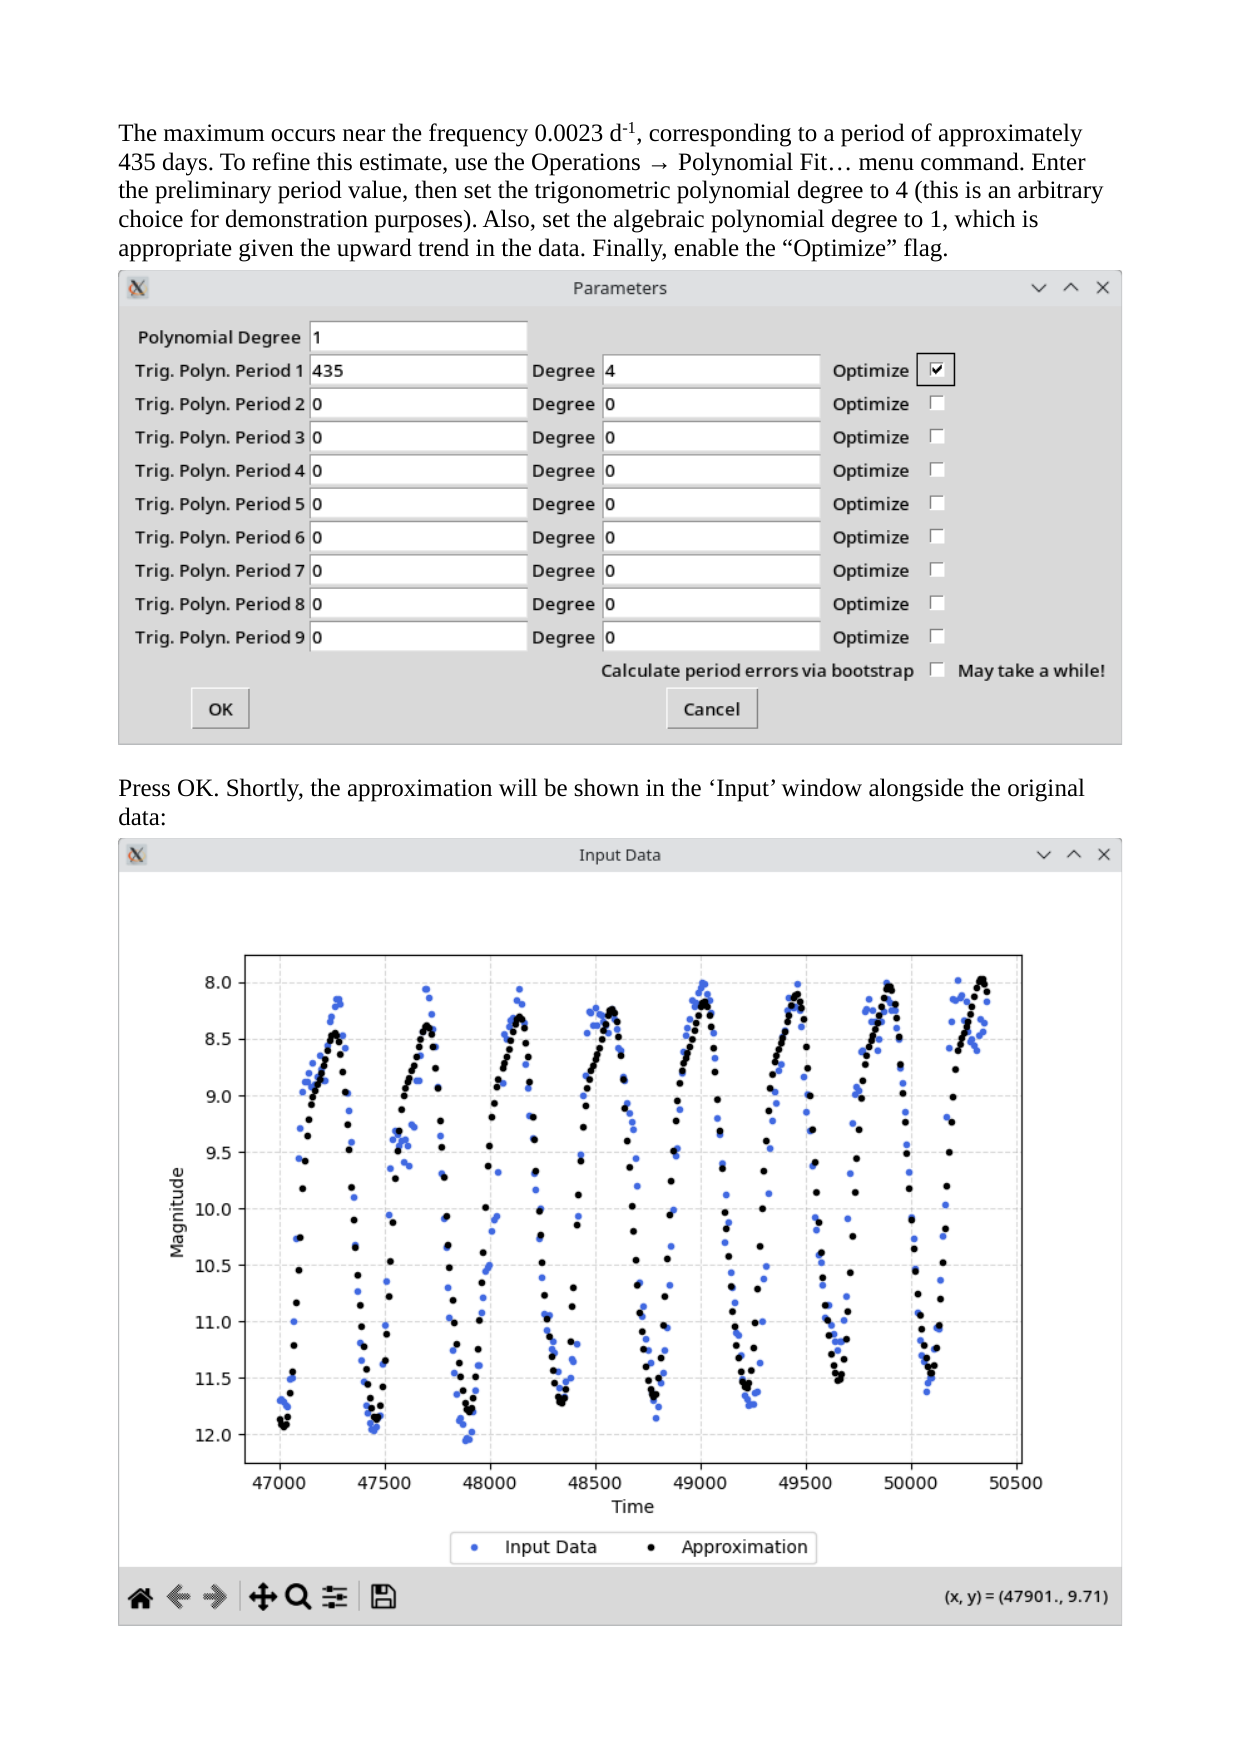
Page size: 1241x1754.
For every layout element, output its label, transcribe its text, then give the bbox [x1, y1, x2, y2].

picture [118, 838, 1123, 1626]
text Press OK. Shortly, the approximation will be shown in the ‘Input’ window alongside the original data: [118, 773, 1122, 831]
picture [118, 270, 1123, 745]
text The maximum occurs near the frequency 0.0023 d-1, corresponding to a period of approximately 435 days. To refine this estimate, use the Operations → Polynomial Fit… menu command. Enter the preliminary period value, then set the trigonometric polynomial degree to 4 (this is an arbitrary choice for demonstration purposes). Also, set the algebraic polynomial degree to 1, which is appropriate given the upward trend in the data. Finally, enable the “Optimize” flag. [118, 118, 1122, 262]
